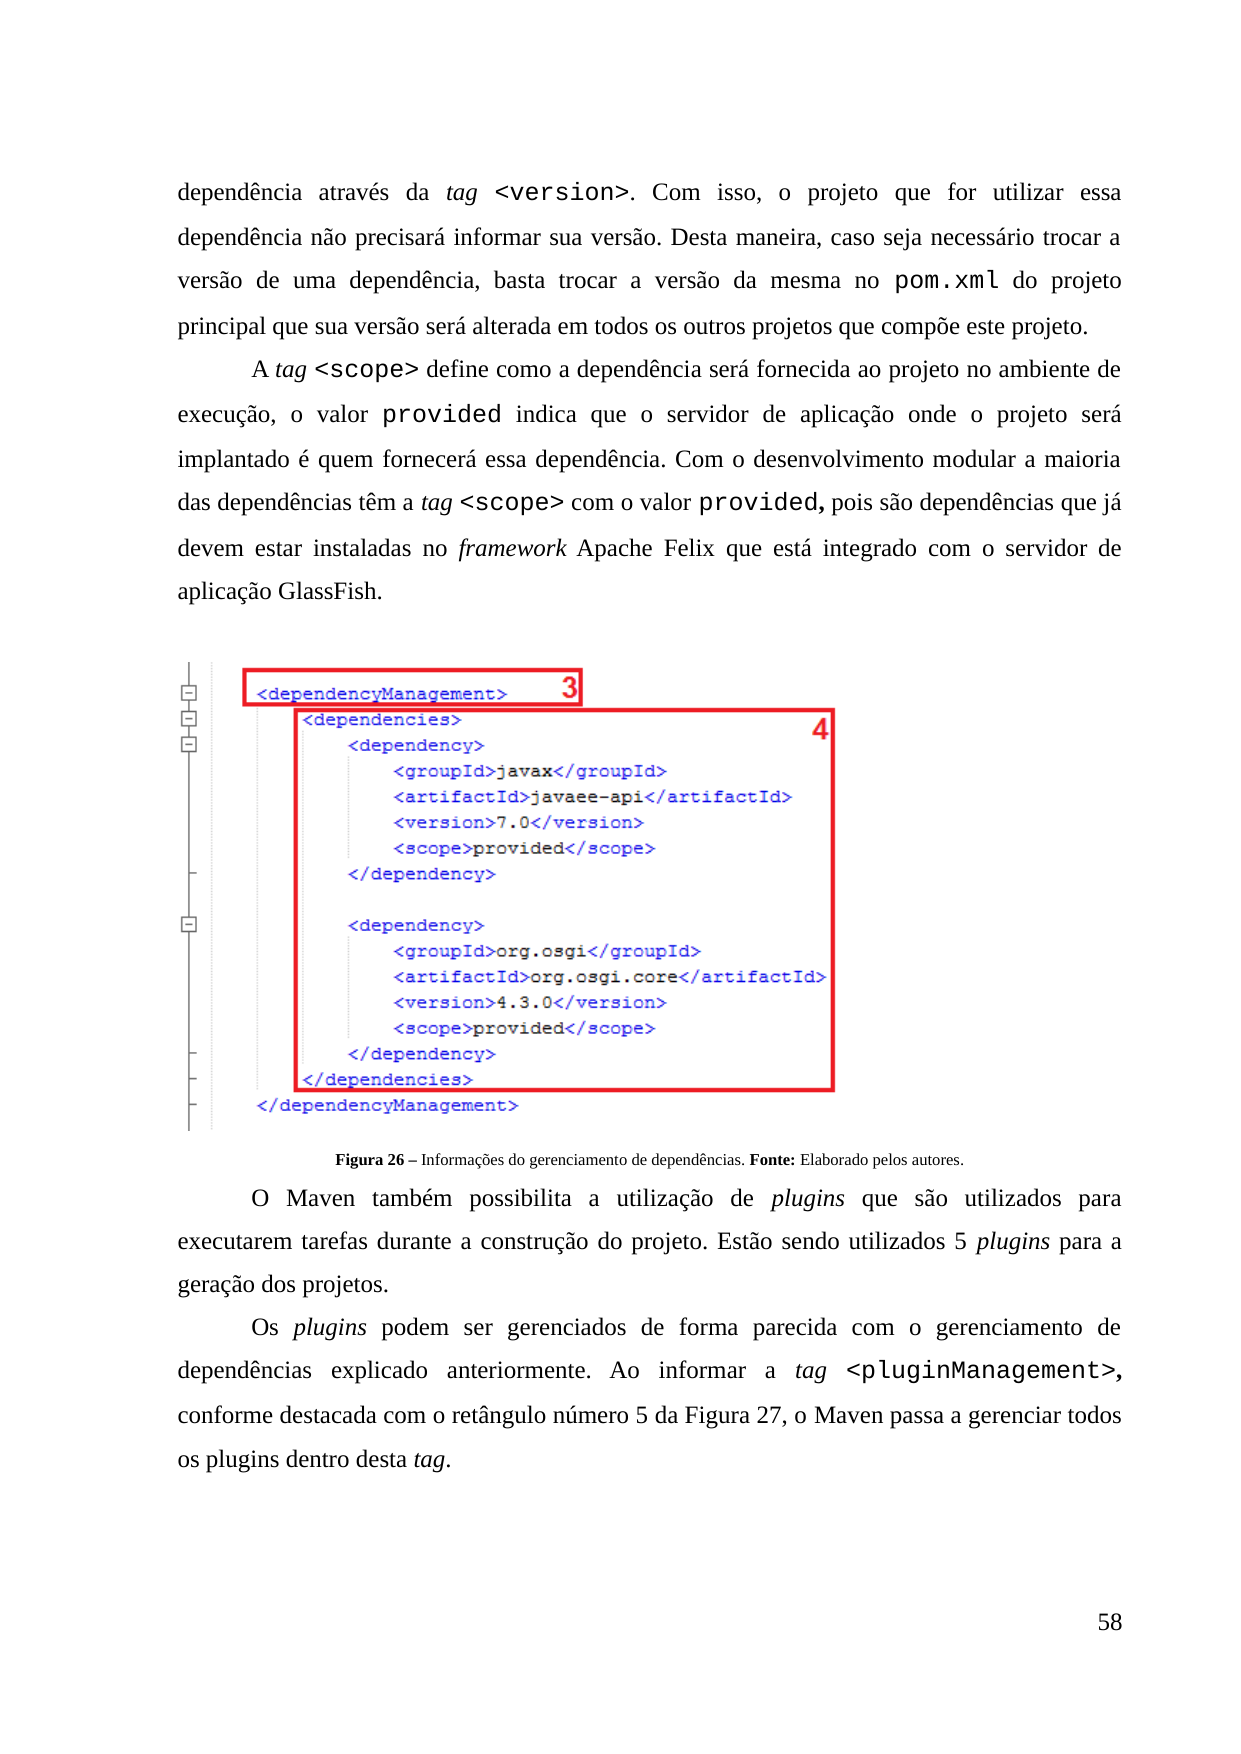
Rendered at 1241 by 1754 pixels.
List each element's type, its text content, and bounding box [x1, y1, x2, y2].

text Os plugins podem ser gerenciados de forma parecida com o gerenciamento de dependências explicado anteriormente. Ao informar a tag <pluginManagement>, conforme destacada com o retângulo número 5 da Figura 27, o Maven passa a gerenciar todos os plugins dentro desta tag. [177, 1312, 1122, 1472]
text O Maven também possibilita a utilização de plugins que são utilizados para executarem tarefas durante a construção do projeto. Estão sendo utilizados 5 plugins para a geração dos projetos. [177, 1168, 1122, 1298]
text Figura 26 – Informações do gerenciamento de dependências. Fonte: Elaborado pelos autores. [177, 1149, 1122, 1168]
picture [177, 662, 1123, 1131]
text dependência através da tag <version>. Com isso, o projeto que for utilizar essa dependência não precisará informar sua versão. Desta maneira, caso seja necessário trocar a versão de uma dependência, basta trocar a versão da mesma no pom.xml do projeto principal que sua versão será alterada em todos os outros projetos que compõe este projeto. [177, 177, 1122, 339]
text A tag <scope> define como a dependência será fornecida ao projeto no ambiente de execução, o valor provided indica que o servidor de aplicação onde o projeto será implantado é quem fornecerá essa dependência. Com o desenvolvimento modular a maioria das dependências têm a tag <scope> com o valor provided, pois são dependências que já devem estar instaladas no framework Apache Felix que está integrado com o servidor de aplicação GlassFish. [177, 354, 1122, 604]
